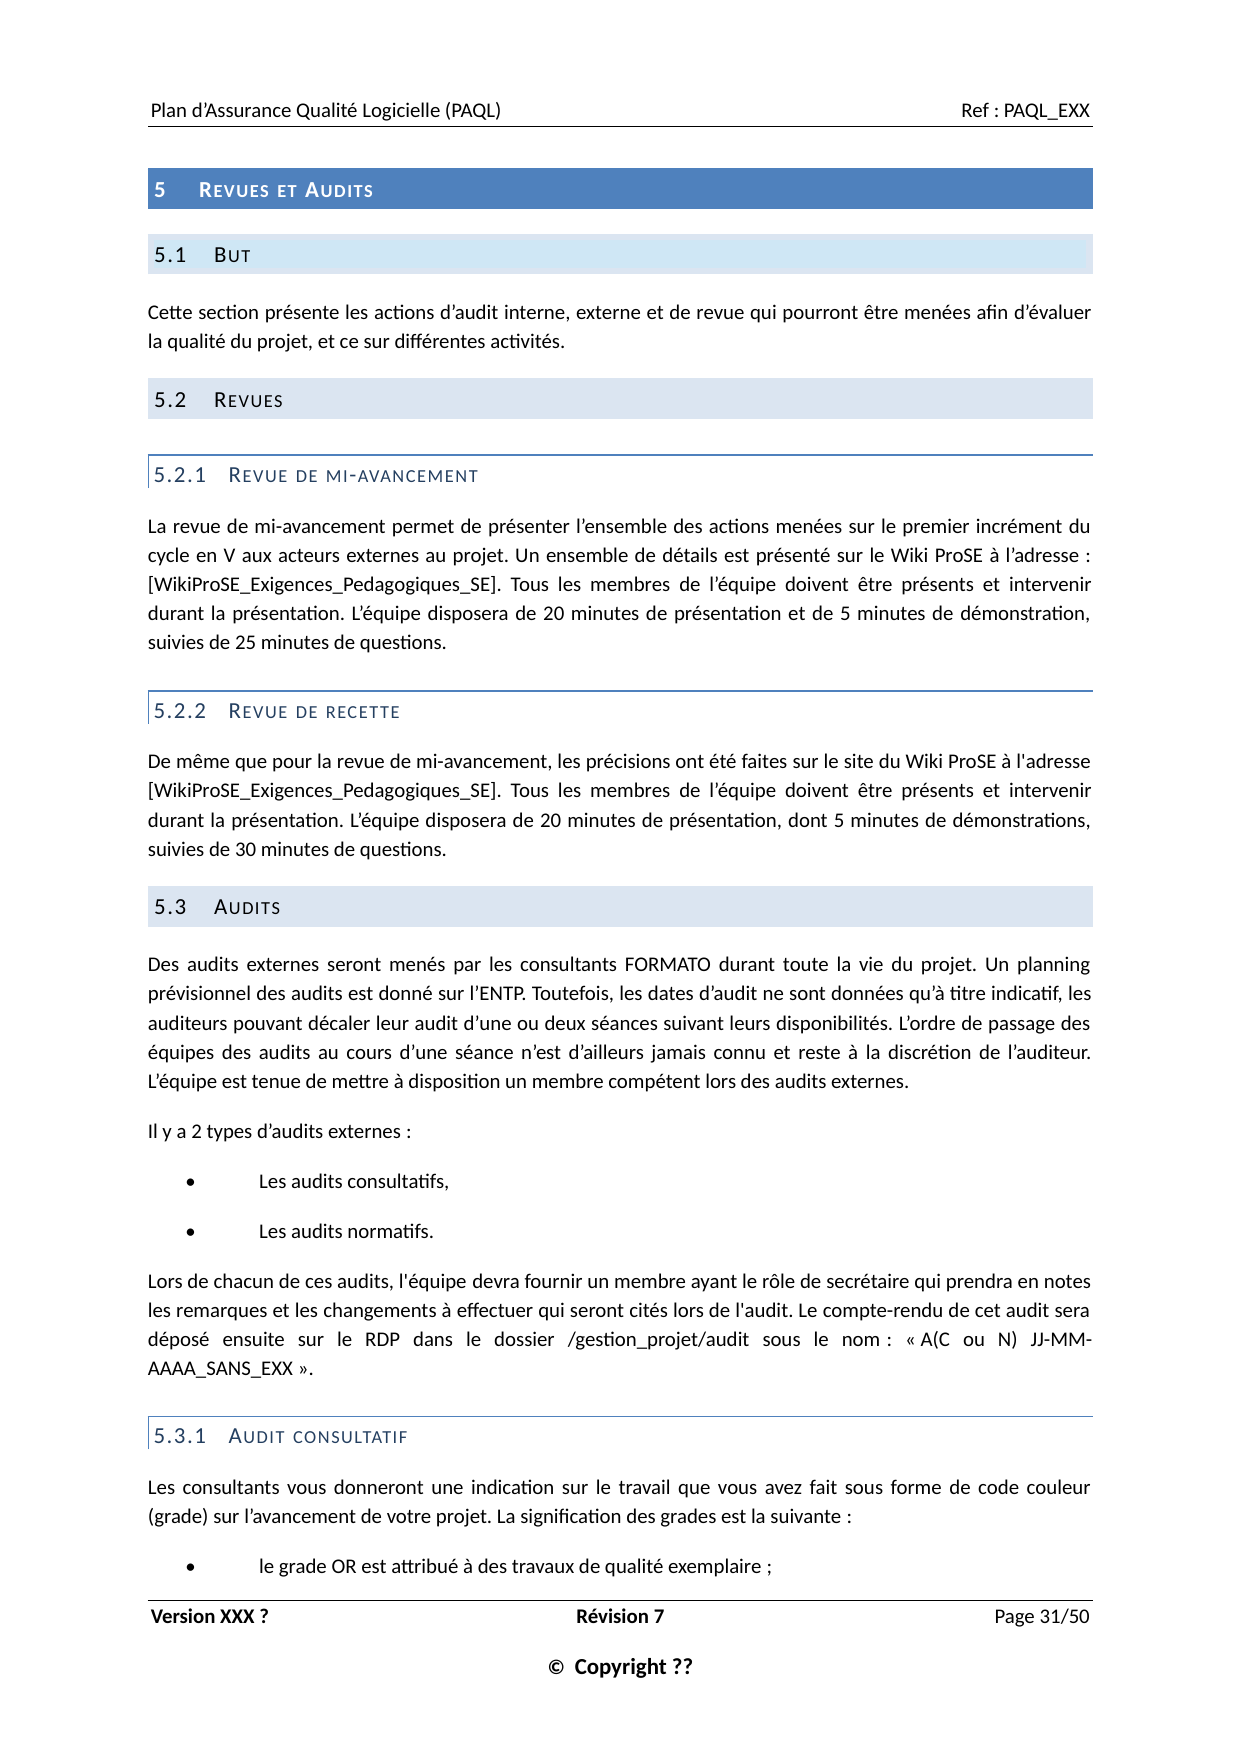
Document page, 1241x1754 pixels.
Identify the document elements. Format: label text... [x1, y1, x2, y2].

text Il y a 2 types d’audits externes : [148, 1118, 1093, 1143]
subtitle Revues [154, 385, 1086, 413]
text Les consultants vous donneront une indication sur le travail que vous avez fait sous forme de code couleur (grade) sur l’avancement de votre projet. La signification des grades est la suivante : [148, 1474, 1093, 1529]
subtitle Audits [154, 892, 1086, 920]
text La revue de mi-avancement permet de présenter l’ensemble des actions menées sur le premier incrément du cycle en V aux acteurs externes au projet. Un ensemble de détails est présenté sur le Wiki ProSE à l’adresse : [WikiProSE_Exigences_Pedagogiques_SE]. Tous les membres de l’équipe doivent être présents et intervenir durant la présentation. L’équipe disposera de 20 minutes de présentation et de 5 minutes de démonstration, suivies de 25 minutes de questions. [148, 513, 1093, 655]
subtitle Audit consultatif [149, 1417, 1093, 1449]
subtitle Revue de mi-avancement [149, 456, 1093, 488]
text Des audits externes seront menés par les consultants FORMATO durant toute la vie du projet. Un planning prévisionnel des audits est donné sur l’ENTP. Toutefois, les dates d’audit ne sont données qu’à titre indicatif, les auditeurs pouvant décaler leur audit d’une ou deux séances suivant leurs disponibilités. L’ordre de passage des équipes des audits au cours d’une séance n’est d’ailleurs jamais connu et reste à la discrétion de l’auditeur. L’équipe est tenue de mettre à disposition un membre compétent lors des audits externes. [148, 951, 1093, 1093]
subtitle Revue de recette [149, 692, 1093, 724]
list le grade OR est attribué à des travaux de qualité exemplaire ; [185, 1553, 1093, 1579]
subtitle But [154, 240, 1086, 268]
subtitle Revues et Audits [154, 175, 1086, 203]
list Lors de chacun de ces audits, l'équipe devra fournir un membre ayant le rôle de secrétaire qui prendra en notes les remarques et les changements à effectuer qui seront cités lors de l'audit. Le compte-rendu de cet audit sera déposé ensuite sur le RDP dans le dossier /gestion_projet/audit sous le nom : « A(C ou N) JJ-MM-AAAA_SANS_EXX ». [148, 1268, 1093, 1381]
list Les audits normatifs. [185, 1218, 1093, 1243]
text Cette section présente les actions d’audit interne, externe et de revue qui pourront être menées afin d’évaluer la qualité du projet, et ce sur différentes activités. [148, 299, 1093, 354]
text De même que pour la revue de mi-avancement, les précisions ont été faites sur le site du Wiki ProSE à l'adresse [WikiProSE_Exigences_Pedagogiques_SE]. Tous les membres de l’équipe doivent être présents et intervenir durant la présentation. L’équipe disposera de 20 minutes de présentation, dont 5 minutes de démonstrations, suivies de 30 minutes de questions. [148, 748, 1093, 861]
list Les audits consultatifs, [185, 1168, 1093, 1193]
